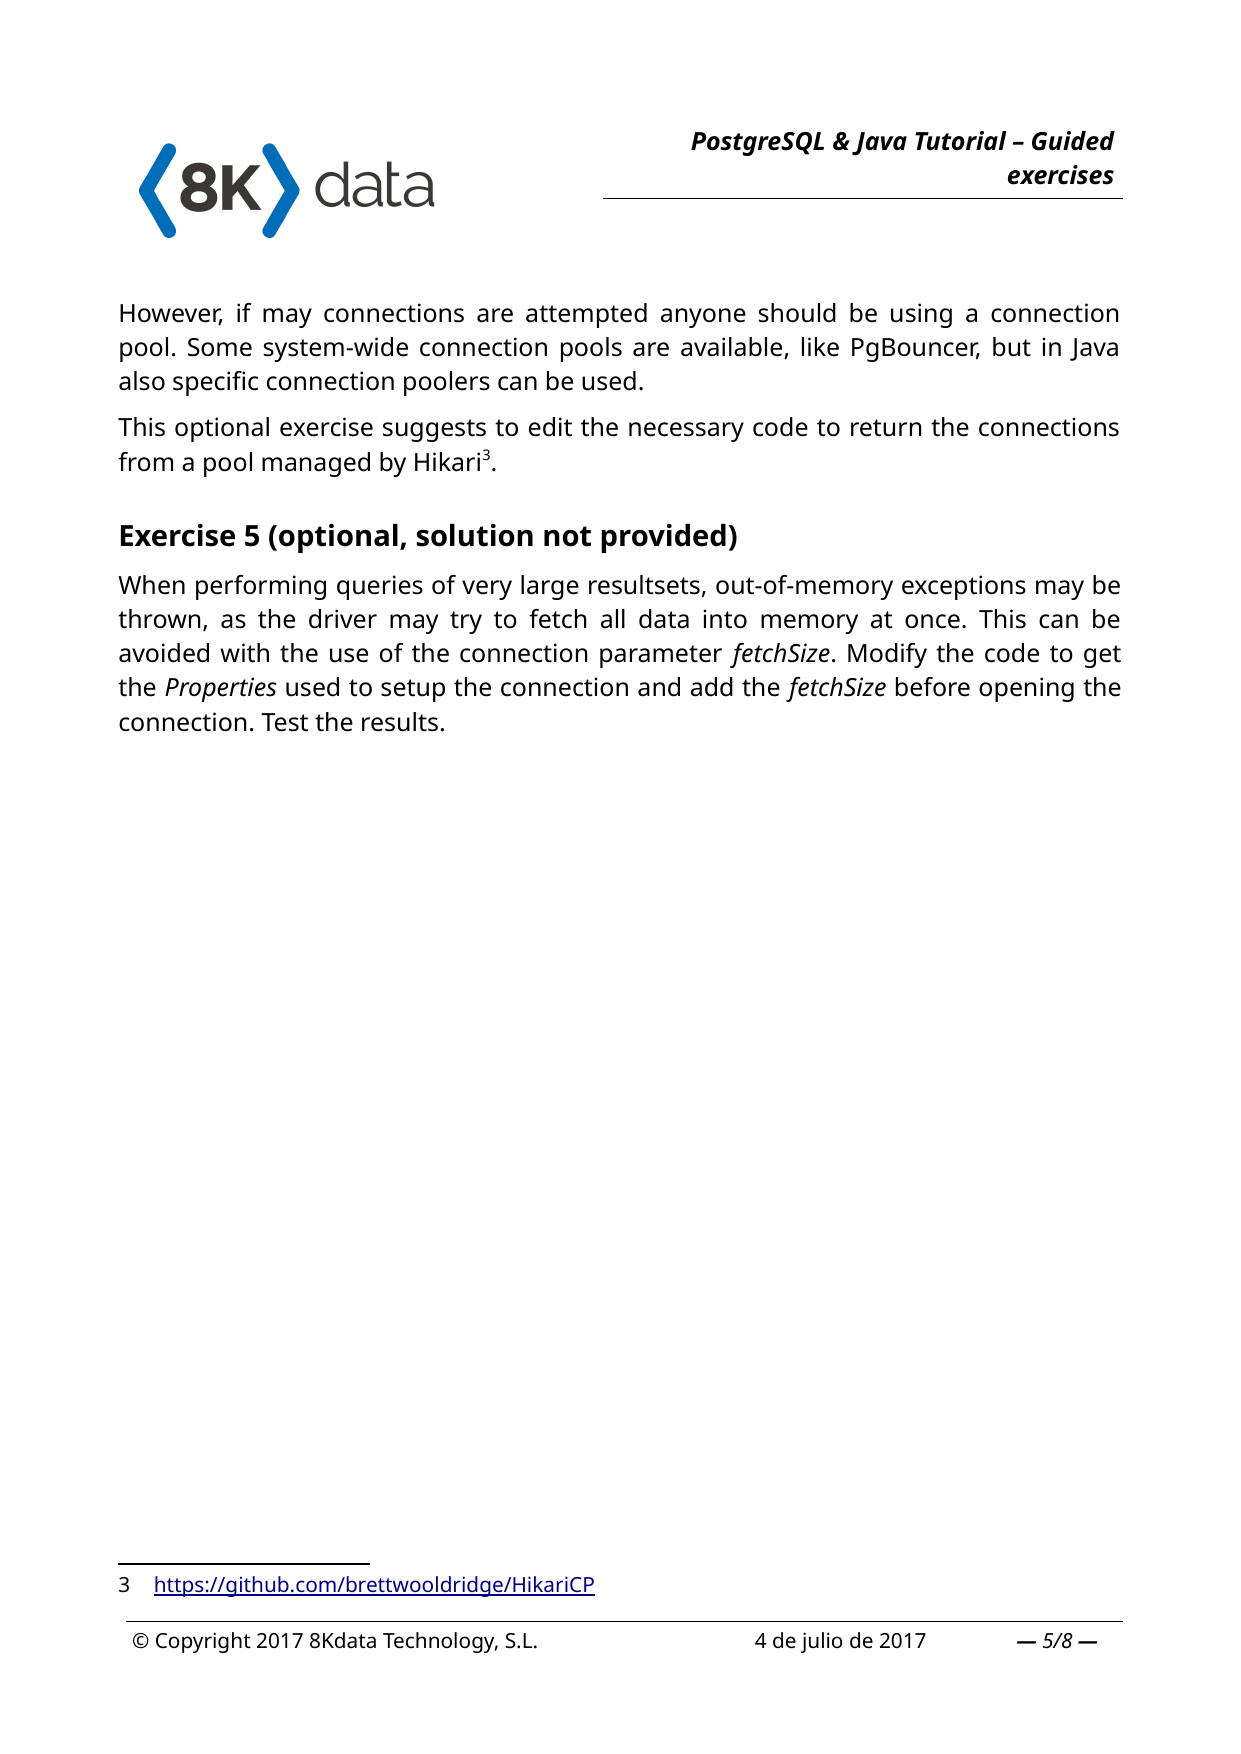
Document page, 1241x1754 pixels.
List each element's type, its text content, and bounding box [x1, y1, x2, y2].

picture [120, 137, 453, 244]
text This optional exercise suggests to edit the necessary code to return the connections from a pool managed by Hikari. [118, 410, 1122, 478]
text https://github.com/brettwooldridge/HikariCP [118, 1570, 1122, 1598]
text However, if may connections are attempted anyone should be using a connection pool. Some system-wide connection pools are available, like PgBouncer, but in Java also specific connection poolers can be used. [118, 295, 1122, 398]
subtitle Exercise 5 (optional, solution not provided) [118, 516, 1122, 555]
text When performing queries of very large resultsets, out-of-memory exceptions may be thrown, as the driver may try to fetch all data into memory at once. This can be avoided with the use of the connection parameter fetchSize. Modify the code to get the Properties used to setup the connection and add the fetchSize before opening the connection. Test the results. [118, 568, 1122, 738]
